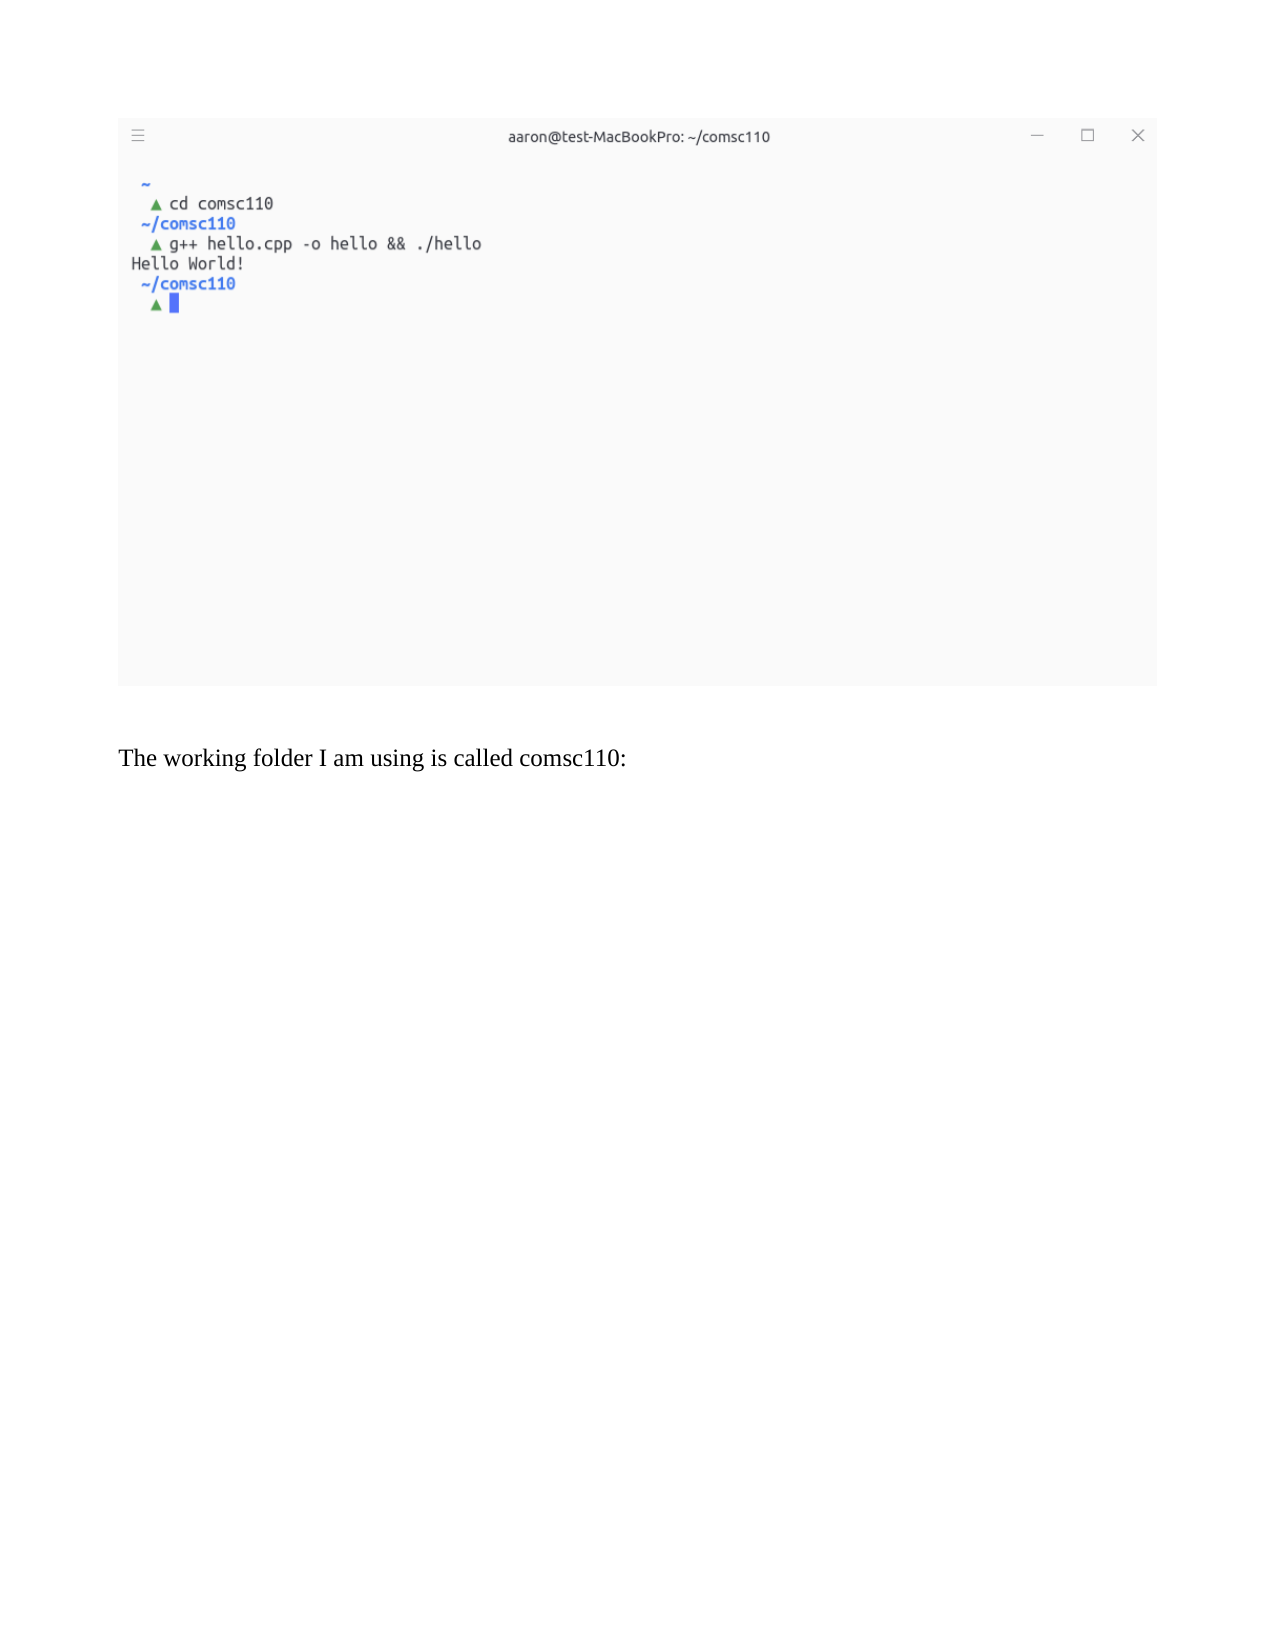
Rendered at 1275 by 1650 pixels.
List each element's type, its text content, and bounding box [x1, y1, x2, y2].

picture [118, 118, 1157, 686]
text The working folder I am using is called comsc110: [118, 743, 1157, 771]
